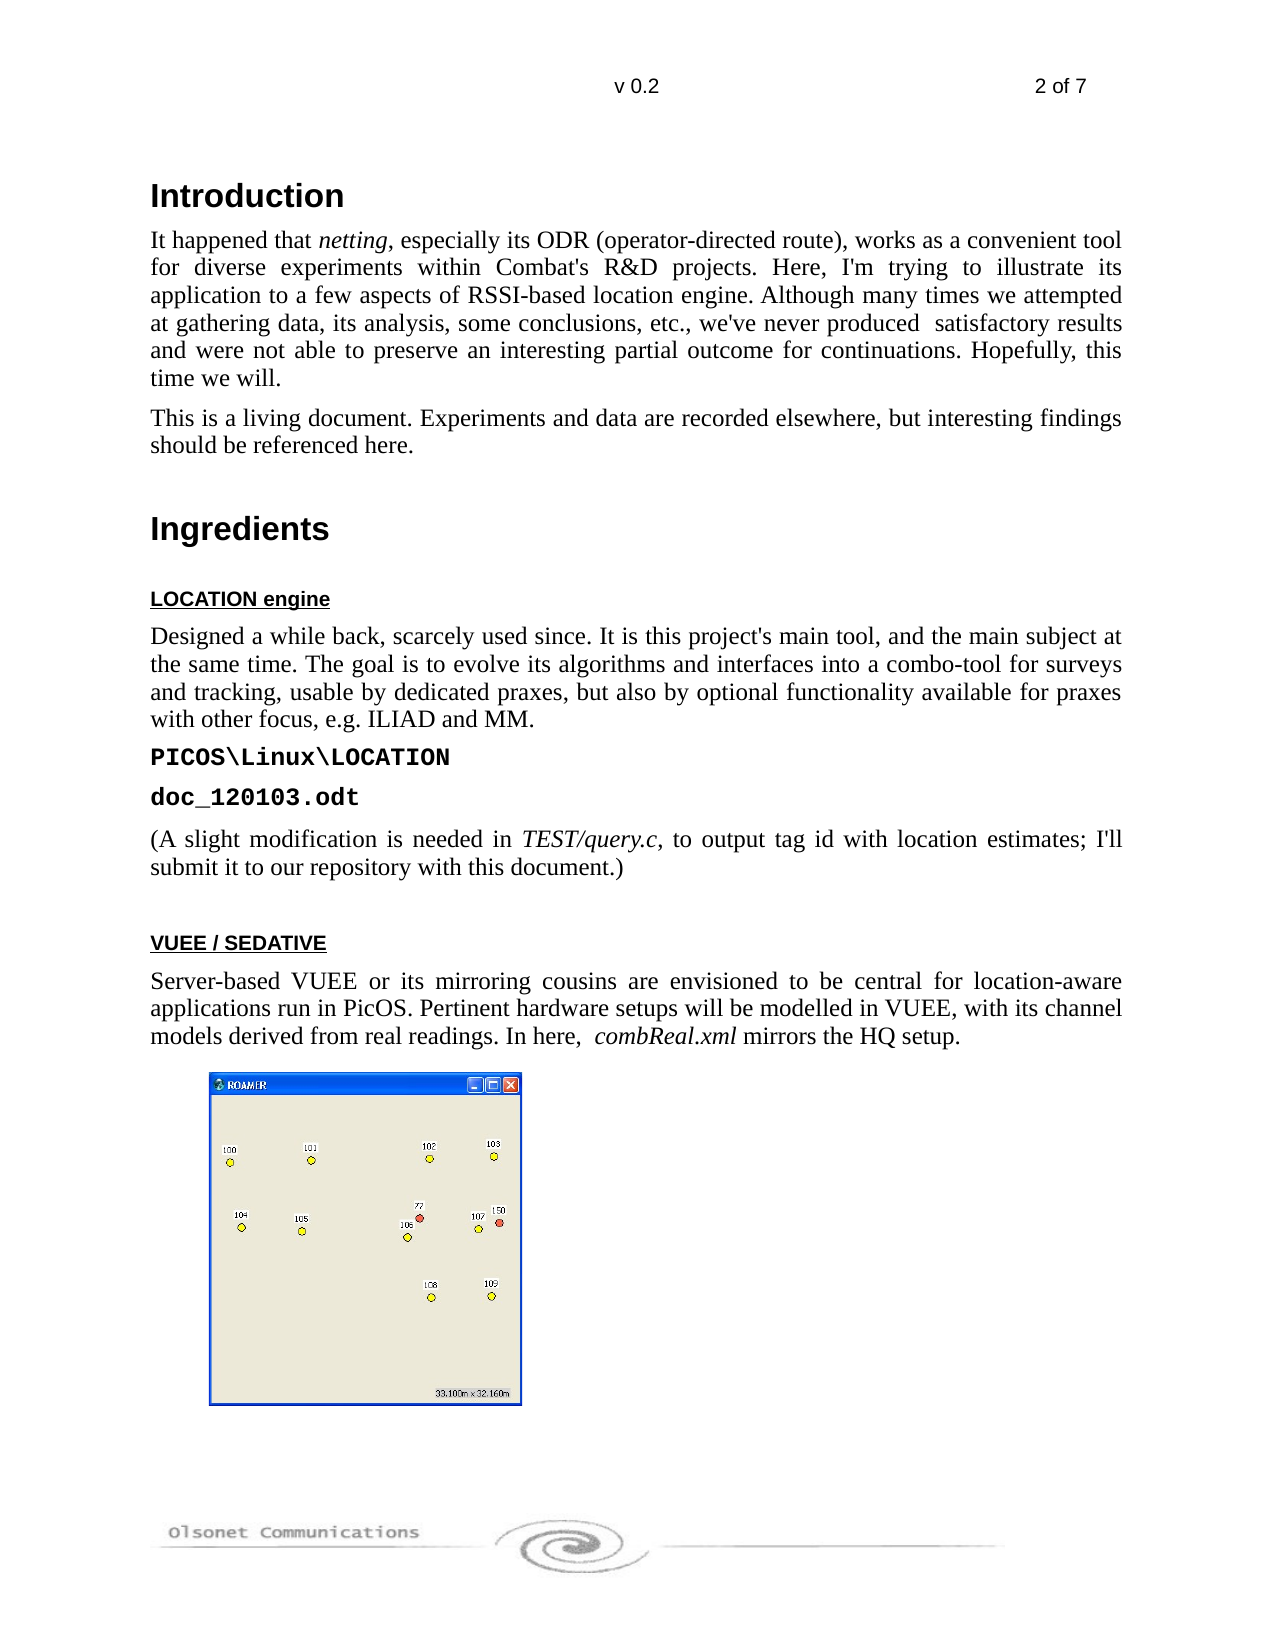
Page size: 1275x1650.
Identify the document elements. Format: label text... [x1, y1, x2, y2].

picture [150, 1504, 1005, 1596]
text This is a living document. Experiments and data are recorded elsewhere, but interesting findings should be referenced here. [150, 404, 1123, 459]
text PICOS\Linux\LOCATION [150, 745, 1123, 773]
text doc_120103.odt [150, 785, 1123, 813]
subtitle LOCATION engine [150, 587, 1123, 611]
subtitle VUEE / SEDATIVE [150, 932, 1123, 955]
text It happened that netting, especially its ODR (operator-directed route), works as a convenient tool for diverse experiments within Combat's R&D projects. Here, I'm trying to illustrate its application to a few aspects of RSSI-based location engine. Although many times we attempted at gathering data, its analysis, some conclusions, etc., we've never produced satisfactory results and were not able to preserve an interesting partial outcome for continuations. Hopefully, this time we will. [150, 226, 1123, 392]
text Designed a while back, scarcely used since. It is this project's main tool, and the main subject at the same time. The goal is to evolve its algorithms and interfaces into a combo-tool for surveys and tracking, usable by dedicated praxes, but also by optional functionality available for praxes with other focus, e.g. ILIAD and MM. [150, 622, 1123, 733]
subtitle Ingredients [150, 511, 1123, 548]
text (A slight modification is needed in TEST/query.c, to output tag id with location estimates; I'll submit it to our repository with this document.) [150, 825, 1123, 881]
text Server-based VUEE or its mirroring cousins are envisioned to be central for location-aware applications run in PicOS. Pertinent hardware setups will be modelled in VUEE, with its channel models derived from real readings. In here, combReal.xml mirrors the HQ setup. [150, 967, 1123, 1050]
picture [208, 1072, 523, 1406]
subtitle Introduction [150, 177, 1123, 214]
